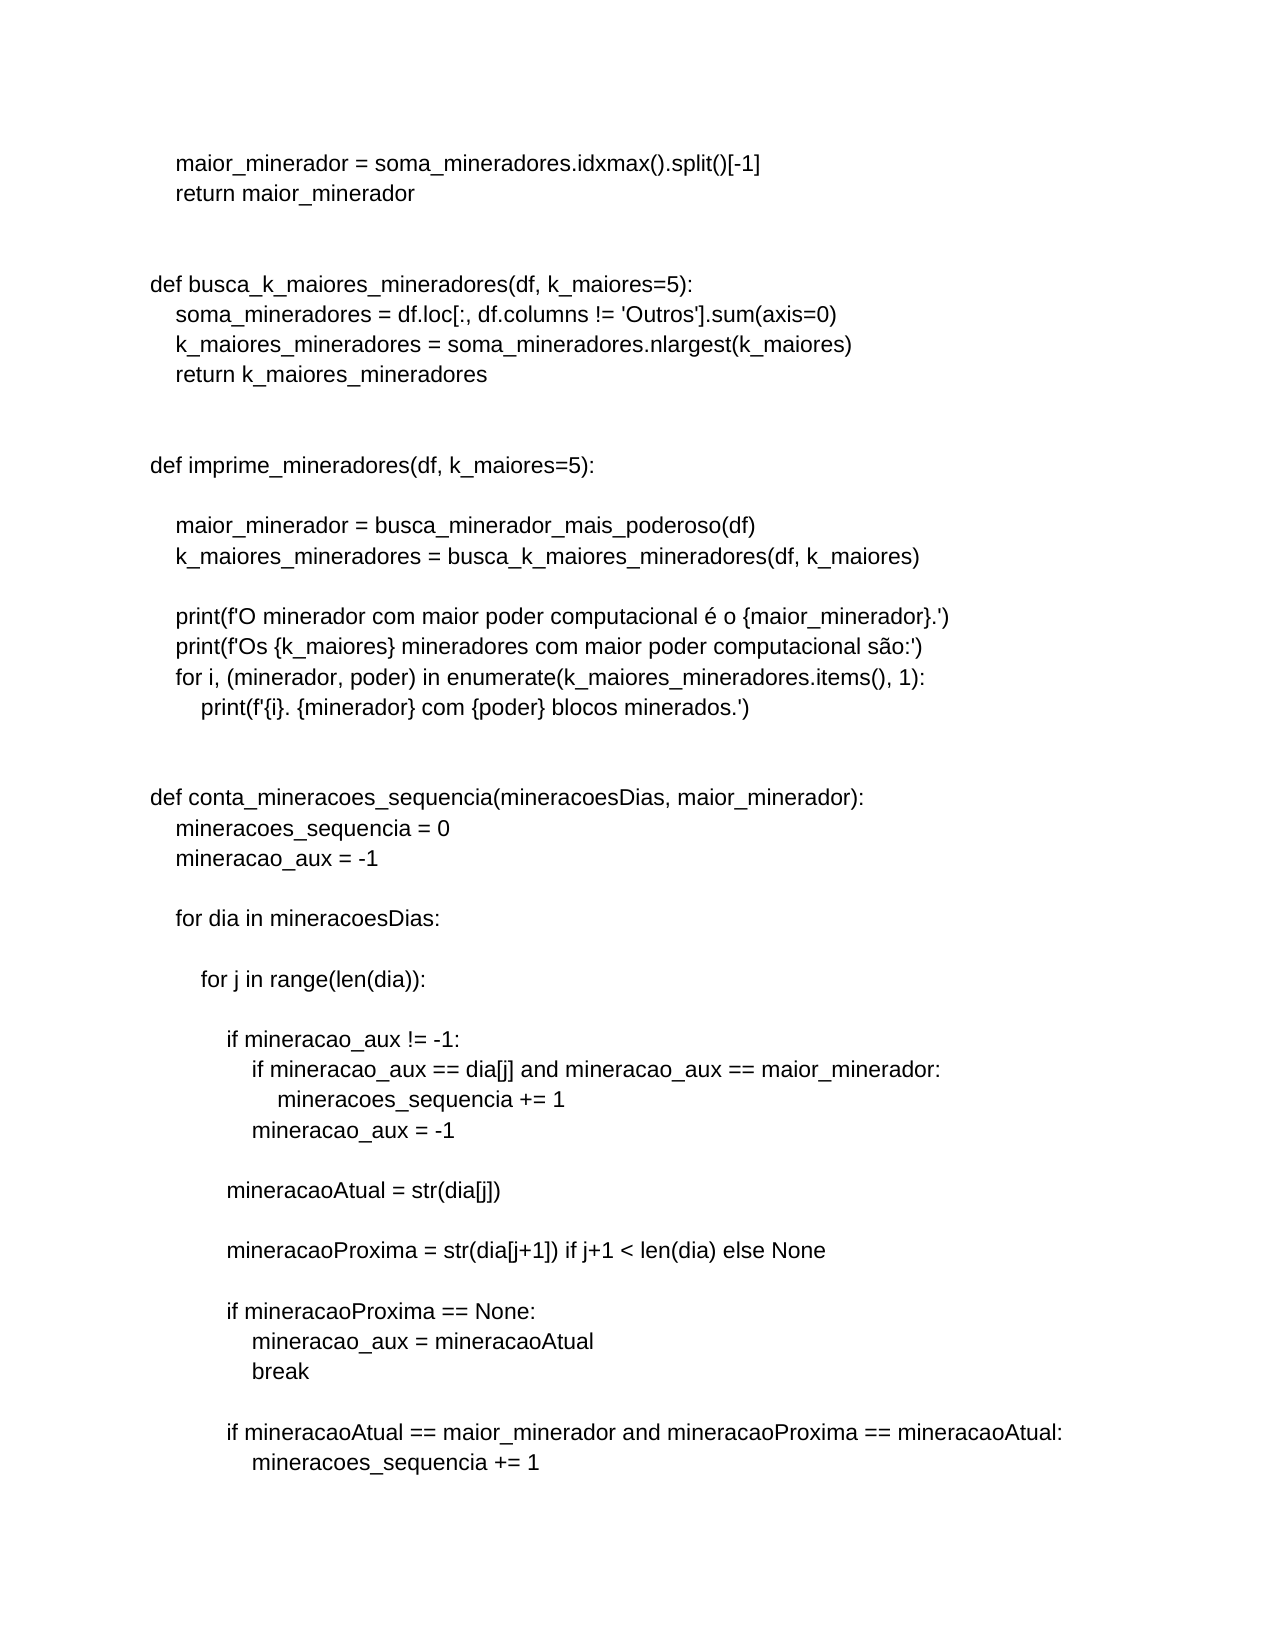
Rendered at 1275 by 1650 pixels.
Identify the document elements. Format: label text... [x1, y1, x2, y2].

text print(f'Os {k_maiores} mineradores com maior poder computacional são:') [150, 633, 1125, 660]
text def imprime_mineradores(df, k_maiores=5): [150, 452, 1125, 478]
text mineracoes_sequencia = 0 [150, 814, 1125, 841]
text k_maiores_mineradores = busca_k_maiores_mineradores(df, k_maiores) [150, 543, 1125, 569]
text mineracao_aux = mineracaoAtual [150, 1328, 1125, 1354]
text maior_minerador = busca_minerador_mais_poderoso(df) [150, 512, 1125, 539]
text if mineracao_aux != -1: [150, 1026, 1125, 1052]
text if mineracaoProxima == None: [150, 1298, 1125, 1324]
text if mineracao_aux == dia[j] and mineracao_aux == maior_minerador: [150, 1056, 1125, 1083]
text for j in range(len(dia)): [150, 966, 1125, 992]
text mineracoes_sequencia += 1 [150, 1086, 1125, 1113]
text soma_mineradores = df.loc[:, df.columns != 'Outros'].sum(axis=0) [150, 301, 1125, 327]
text mineracao_aux = -1 [150, 845, 1125, 871]
text mineracao_aux = -1 [150, 1117, 1125, 1143]
text maior_minerador = soma_mineradores.idxmax().split()[-1] [150, 150, 1125, 176]
text if mineracaoAtual == maior_minerador and mineracaoProxima == mineracaoAtual: [150, 1419, 1125, 1445]
text k_maiores_mineradores = soma_mineradores.nlargest(k_maiores) [150, 331, 1125, 358]
text return k_maiores_mineradores [150, 361, 1125, 388]
text def conta_mineracoes_sequencia(mineracoesDias, maior_minerador): [150, 784, 1125, 811]
text for dia in mineracoesDias: [150, 905, 1125, 932]
text break [150, 1358, 1125, 1385]
text mineracoes_sequencia += 1 [150, 1449, 1125, 1475]
text for i, (minerador, poder) in enumerate(k_maiores_mineradores.items(), 1): [150, 663, 1125, 690]
text def busca_k_maiores_mineradores(df, k_maiores=5): [150, 271, 1125, 297]
text mineracaoProxima = str(dia[j+1]) if j+1 < len(dia) else None [150, 1237, 1125, 1264]
text mineracaoAtual = str(dia[j]) [150, 1177, 1125, 1203]
text return maior_minerador [150, 180, 1125, 207]
text print(f'{i}. {minerador} com {poder} blocos minerados.') [150, 694, 1125, 720]
text print(f'O minerador com maior poder computacional é o {maior_minerador}.') [150, 603, 1125, 629]
